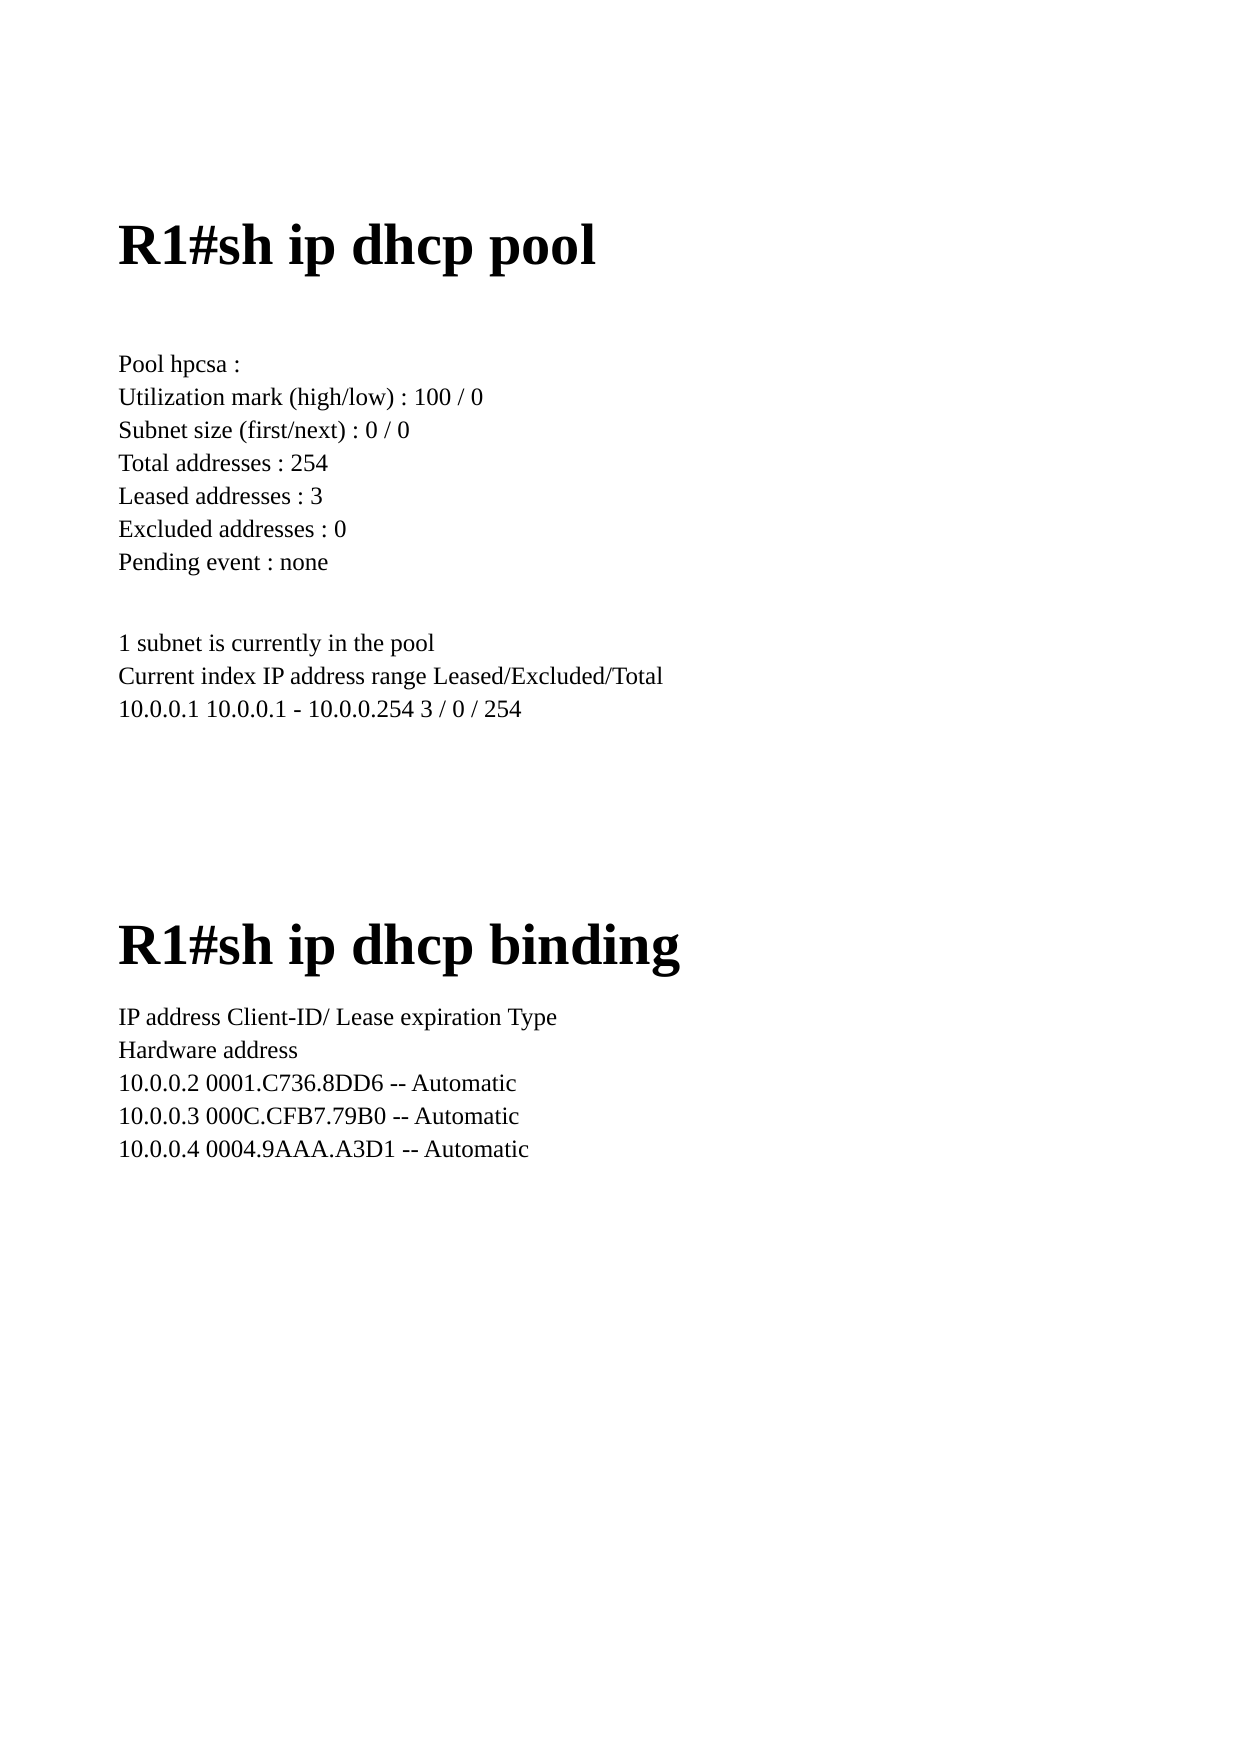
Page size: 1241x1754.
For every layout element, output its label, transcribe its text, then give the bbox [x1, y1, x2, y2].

text R1#sh ip dhcp pool [118, 210, 1122, 277]
text 10.0.0.3 000C.CFB7.79B0 -- Automatic [118, 1101, 1122, 1130]
text Current index IP address range Leased/Excluded/Total [118, 661, 1122, 689]
text Pool hpcsa : [118, 349, 1122, 378]
text Excluded addresses : 0 [118, 514, 1122, 543]
text 1 subnet is currently in the pool [118, 628, 1122, 657]
text Total addresses : 254 [118, 448, 1122, 477]
text 10.0.0.4 0004.9AAA.A3D1 -- Automatic [118, 1134, 1122, 1163]
text 10.0.0.1 10.0.0.1 - 10.0.0.254 3 / 0 / 254 [118, 694, 1122, 723]
text 10.0.0.2 0001.C736.8DD6 -- Automatic [118, 1068, 1122, 1097]
text Hardware address [118, 1035, 1122, 1064]
text Utilization mark (high/low) : 100 / 0 [118, 382, 1122, 411]
text Leased addresses : 3 [118, 481, 1122, 510]
text IP address Client-ID/ Lease expiration Type [118, 1002, 1122, 1031]
text R1#sh ip dhcp binding [118, 910, 1122, 977]
text Pending event : none [118, 547, 1122, 576]
text Subnet size (first/next) : 0 / 0 [118, 415, 1122, 444]
